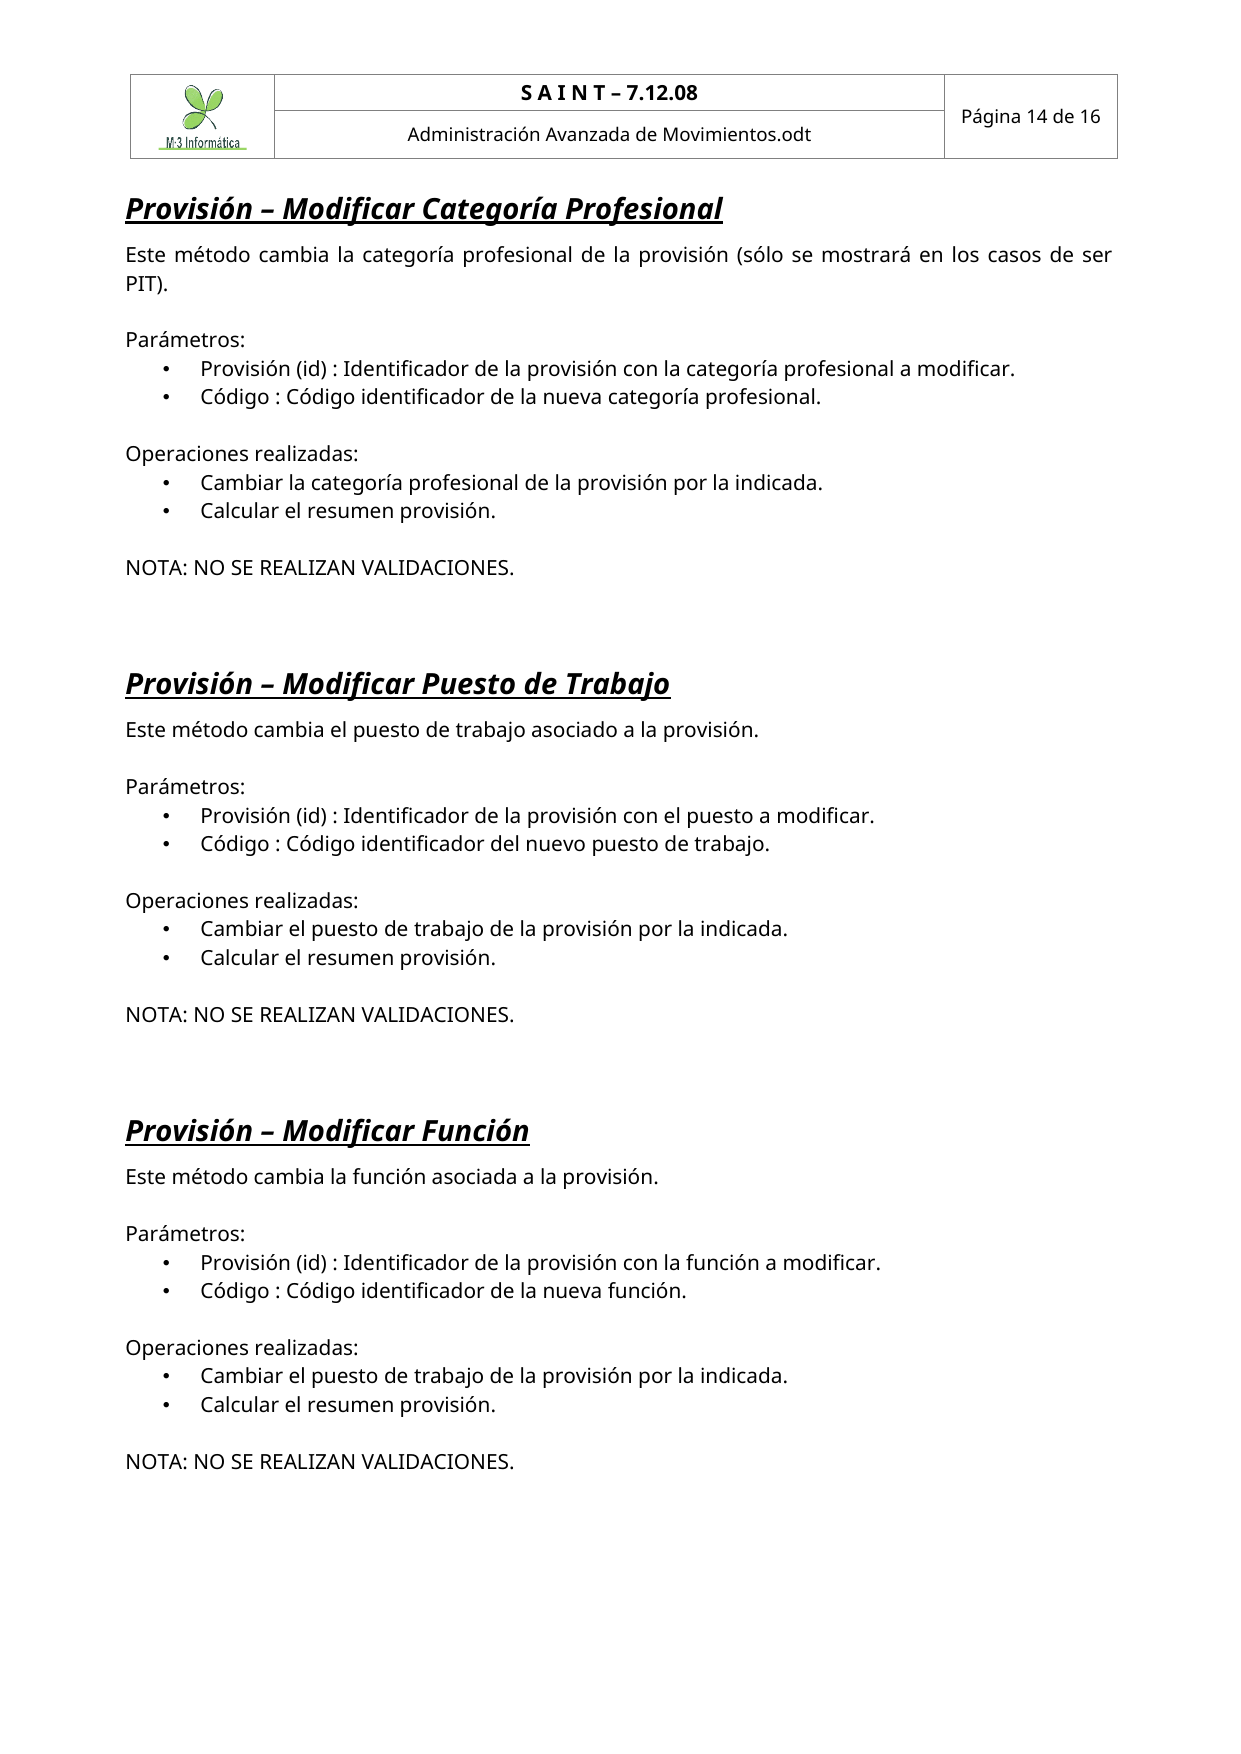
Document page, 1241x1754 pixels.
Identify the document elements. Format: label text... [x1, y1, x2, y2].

list Cambiar el puesto de trabajo de la provisión por la indicada. [163, 1361, 1115, 1390]
subtitle Provisión – Modificar Categoría Profesional [125, 188, 1115, 228]
picture [158, 83, 247, 150]
list Código : Código identificador del nuevo puesto de trabajo. [163, 829, 1115, 858]
text Parámetros: [125, 772, 1115, 801]
list Provisión (id) : Identificador de la provisión con el puesto a modificar. [163, 801, 1115, 829]
text NOTA: NO SE REALIZAN VALIDACIONES. [125, 553, 1115, 581]
text NOTA: NO SE REALIZAN VALIDACIONES. [125, 1447, 1115, 1475]
text Este método cambia la categoría profesional de la provisión (sólo se mostrará en los casos de ser PIT). [125, 240, 1115, 297]
list Calcular el resumen provisión. [163, 496, 1115, 524]
text Operaciones realizadas: [125, 886, 1115, 914]
list Calcular el resumen provisión. [163, 943, 1115, 971]
list Código : Código identificador de la nueva categoría profesional. [163, 382, 1115, 411]
text Este método cambia la función asociada a la provisión. [125, 1162, 1115, 1191]
text Operaciones realizadas: [125, 1333, 1115, 1361]
list Provisión (id) : Identificador de la provisión con la función a modificar. [163, 1248, 1115, 1276]
text NOTA: NO SE REALIZAN VALIDACIONES. [125, 1000, 1115, 1028]
text Parámetros: [125, 1219, 1115, 1248]
subtitle Provisión – Modificar Función [125, 1110, 1115, 1150]
list Cambiar la categoría profesional de la provisión por la indicada. [163, 468, 1115, 496]
list Código : Código identificador de la nueva función. [163, 1276, 1115, 1304]
text Parámetros: [125, 326, 1115, 354]
list Cambiar el puesto de trabajo de la provisión por la indicada. [163, 914, 1115, 943]
list Calcular el resumen provisión. [163, 1390, 1115, 1418]
text Operaciones realizadas: [125, 439, 1115, 468]
text Este método cambia el puesto de trabajo asociado a la provisión. [125, 716, 1115, 744]
subtitle Provisión – Modificar Puesto de Trabajo [125, 663, 1115, 703]
list Provisión (id) : Identificador de la provisión con la categoría profesional a modificar. [163, 354, 1115, 382]
